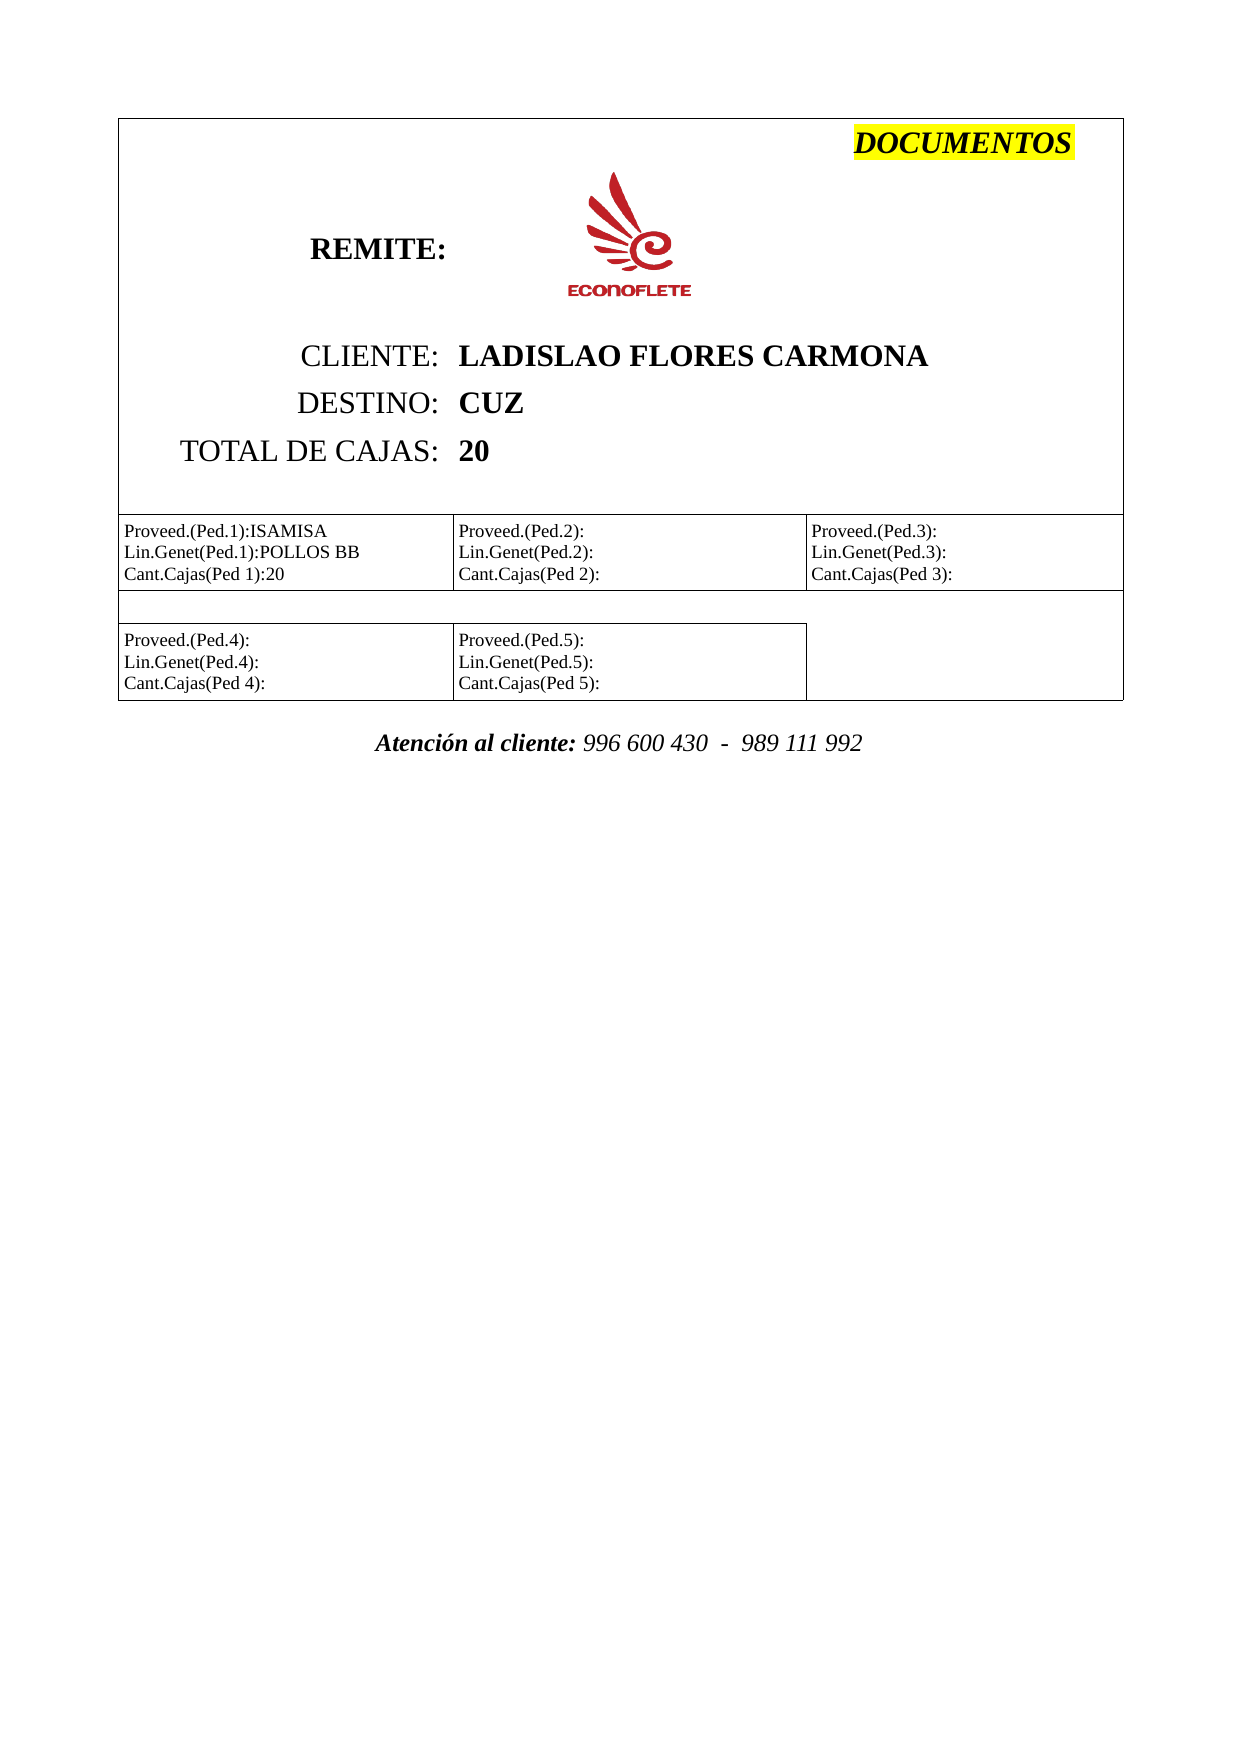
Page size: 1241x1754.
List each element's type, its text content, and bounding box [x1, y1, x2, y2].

table_cell CUZ [453, 379, 806, 426]
table_cell Proveed.(Ped.3): Lin.Genet(Ped.3): Cant.Cajas(Ped 3): [807, 515, 1123, 590]
table_cell [806, 591, 1123, 623]
table_cell [453, 166, 806, 332]
table_header [453, 119, 806, 166]
table_cell Proveed.(Ped.5): Lin.Genet(Ped.5): Cant.Cajas(Ped 5): [454, 624, 806, 699]
text Atención al cliente: 996 600 430 - 989 111 992 [118, 728, 1122, 757]
table_cell [806, 474, 1123, 514]
table_cell LADISLAO FLORES CARMONA [453, 332, 1123, 379]
table_cell DESTINO: [119, 379, 453, 426]
table_header [119, 119, 453, 166]
table_cell [806, 166, 1123, 332]
table_cell REMITE: [119, 166, 453, 332]
table_cell [807, 623, 1123, 699]
table_header DOCUMENTOS [806, 119, 1123, 166]
table_cell TOTAL DE CAJAS: [119, 426, 453, 474]
table_cell Proveed.(Ped.4): Lin.Genet(Ped.4): Cant.Cajas(Ped 4): [119, 624, 453, 699]
table_cell Proveed.(Ped.2): Lin.Genet(Ped.2): Cant.Cajas(Ped 2): [454, 515, 806, 590]
table_cell [119, 474, 453, 514]
picture [552, 171, 707, 297]
table_cell Proveed.(Ped.1):ISAMISA Lin.Genet(Ped.1):POLLOS BB Cant.Cajas(Ped 1):20 [119, 515, 453, 590]
table_cell [119, 591, 453, 623]
table_cell 20 [453, 426, 1123, 474]
table_cell [806, 379, 1123, 426]
table_cell [453, 591, 806, 623]
table_cell [453, 474, 806, 514]
table_cell CLIENTE: [119, 332, 453, 379]
